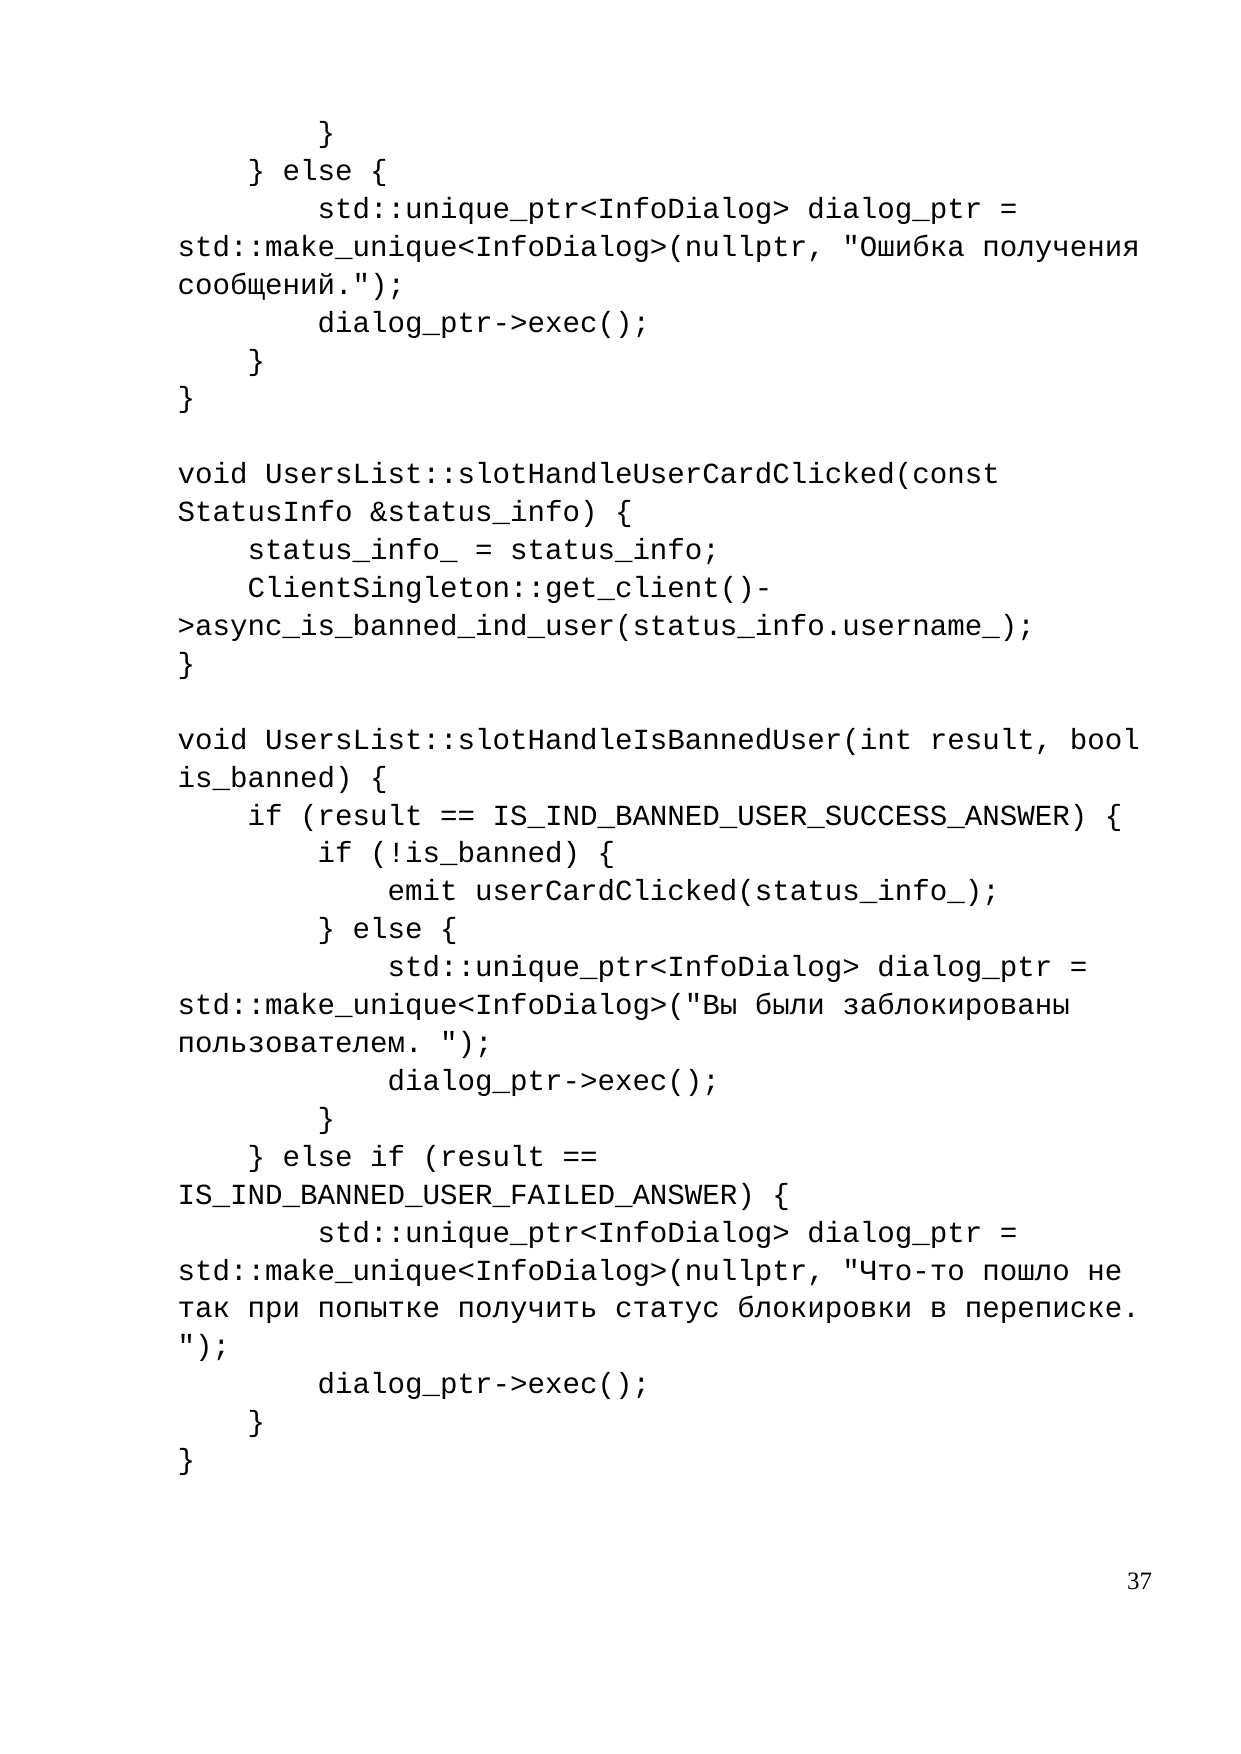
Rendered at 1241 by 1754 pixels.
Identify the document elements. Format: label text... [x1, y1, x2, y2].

text dialog_ptr->exec(); [177, 1066, 1152, 1099]
text } [177, 118, 1152, 151]
text if (result == IS_IND_BANNED_USER_SUCCESS_ANSWER) { [177, 801, 1152, 834]
text if (!is_banned) { [177, 838, 1152, 872]
text void UsersList::slotHandleIsBannedUser(int result, bool is_banned) { [177, 725, 1152, 796]
text } else { [177, 156, 1152, 189]
text void UsersList::slotHandleUserCardClicked(const StatusInfo &status_info) { [177, 459, 1152, 530]
text } [177, 649, 1152, 682]
text ClientSingleton::get_client()->async_is_banned_ind_user(status_info.username_); [177, 573, 1152, 644]
text dialog_ptr->exec(); [177, 1369, 1152, 1402]
text } [177, 383, 1152, 417]
text std::unique_ptr<InfoDialog> dialog_ptr = std::make_unique<InfoDialog>(nullptr, "Ошибка получения сообщений."); [177, 194, 1152, 303]
text emit userCardClicked(status_info_); [177, 876, 1152, 909]
text dialog_ptr->exec(); [177, 308, 1152, 341]
text std::unique_ptr<InfoDialog> dialog_ptr = std::make_unique<InfoDialog>("Вы были заблокированы пользователем. "); [177, 952, 1152, 1061]
text } [177, 1104, 1152, 1137]
text } [177, 1407, 1152, 1440]
text status_info_ = status_info; [177, 535, 1152, 568]
text } else { [177, 914, 1152, 947]
text std::unique_ptr<InfoDialog> dialog_ptr = std::make_unique<InfoDialog>(nullptr, "Что-то пошло не так при попытке получить статус блокировки в переписке. "); [177, 1218, 1152, 1364]
text } [177, 1445, 1152, 1478]
text } else if (result == IS_IND_BANNED_USER_FAILED_ANSWER) { [177, 1142, 1152, 1213]
text } [177, 346, 1152, 379]
